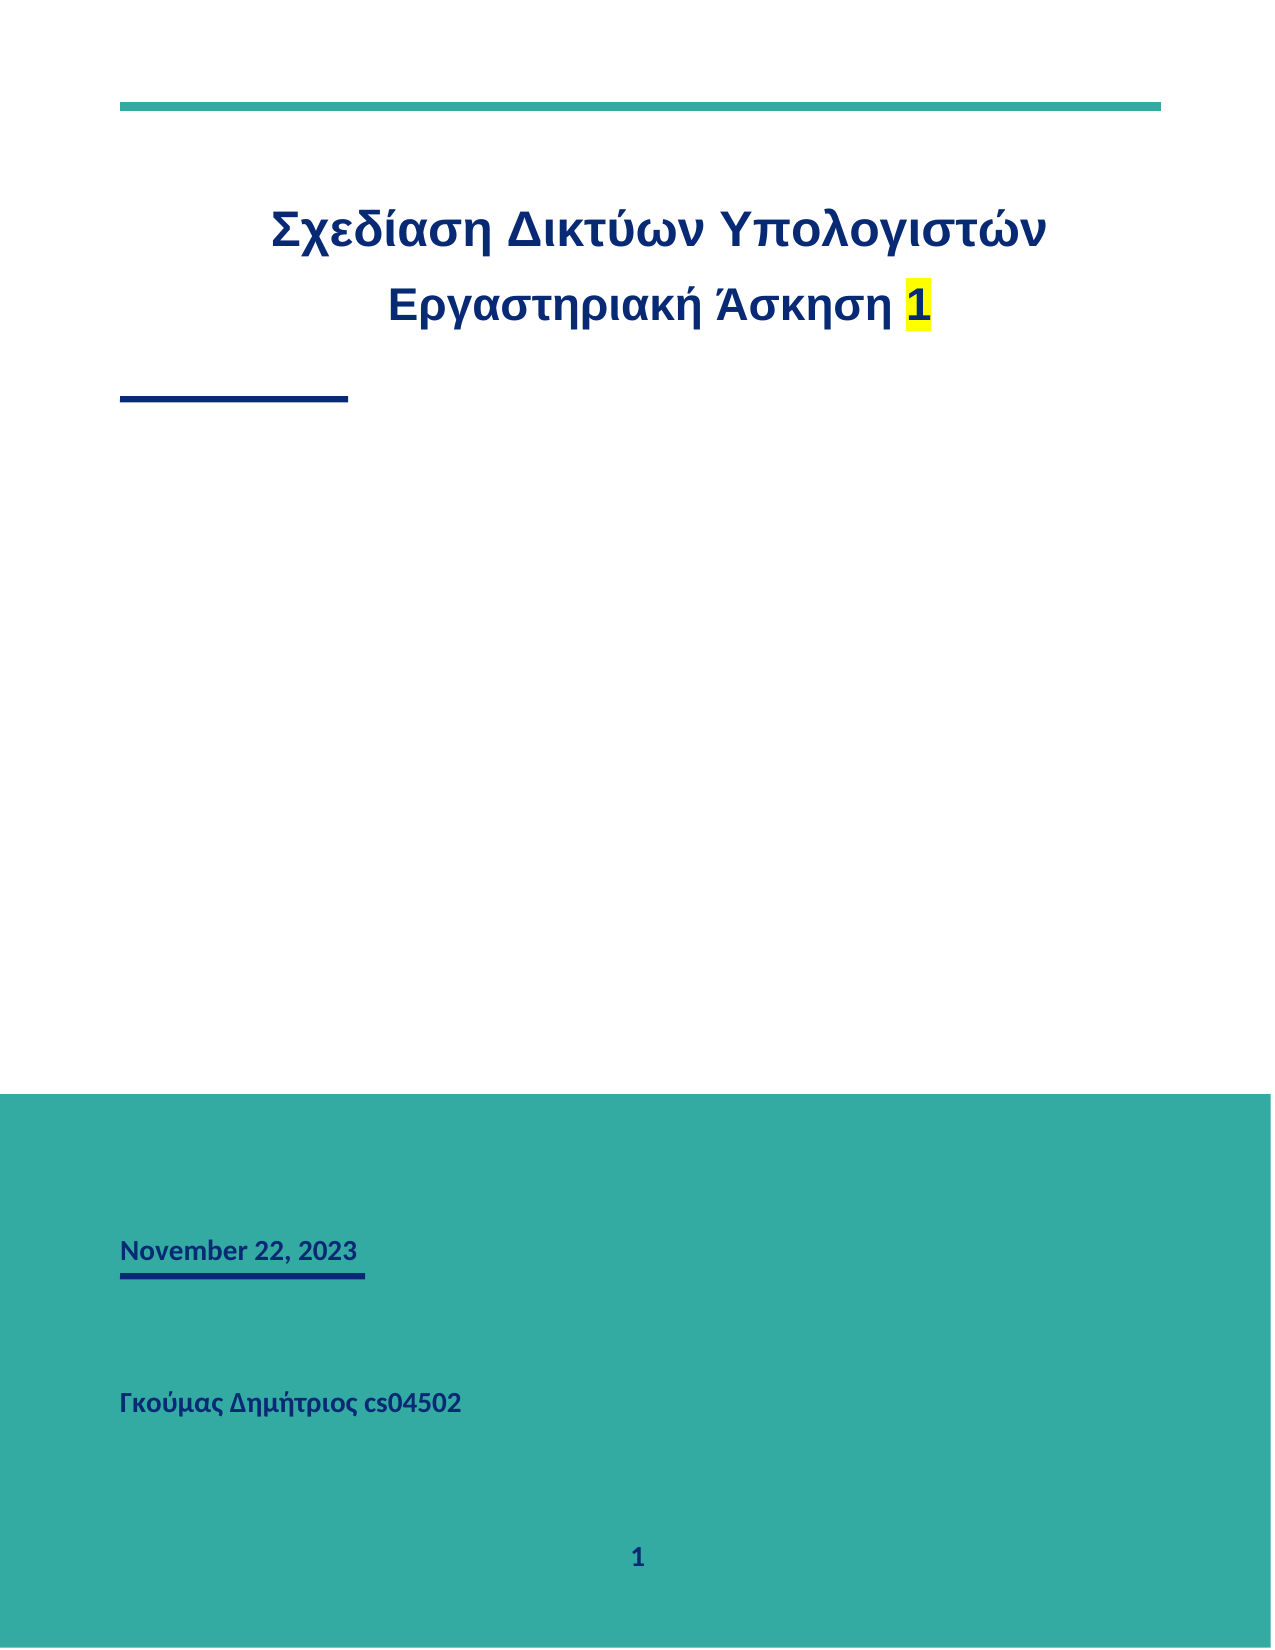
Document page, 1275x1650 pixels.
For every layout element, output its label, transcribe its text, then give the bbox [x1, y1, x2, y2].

table_cell [120, 437, 1155, 1232]
table_cell November 22, 2023 Γκούμας Δημήτριος cs04502 [120, 1232, 1155, 1458]
table_header [120, 192, 1155, 437]
